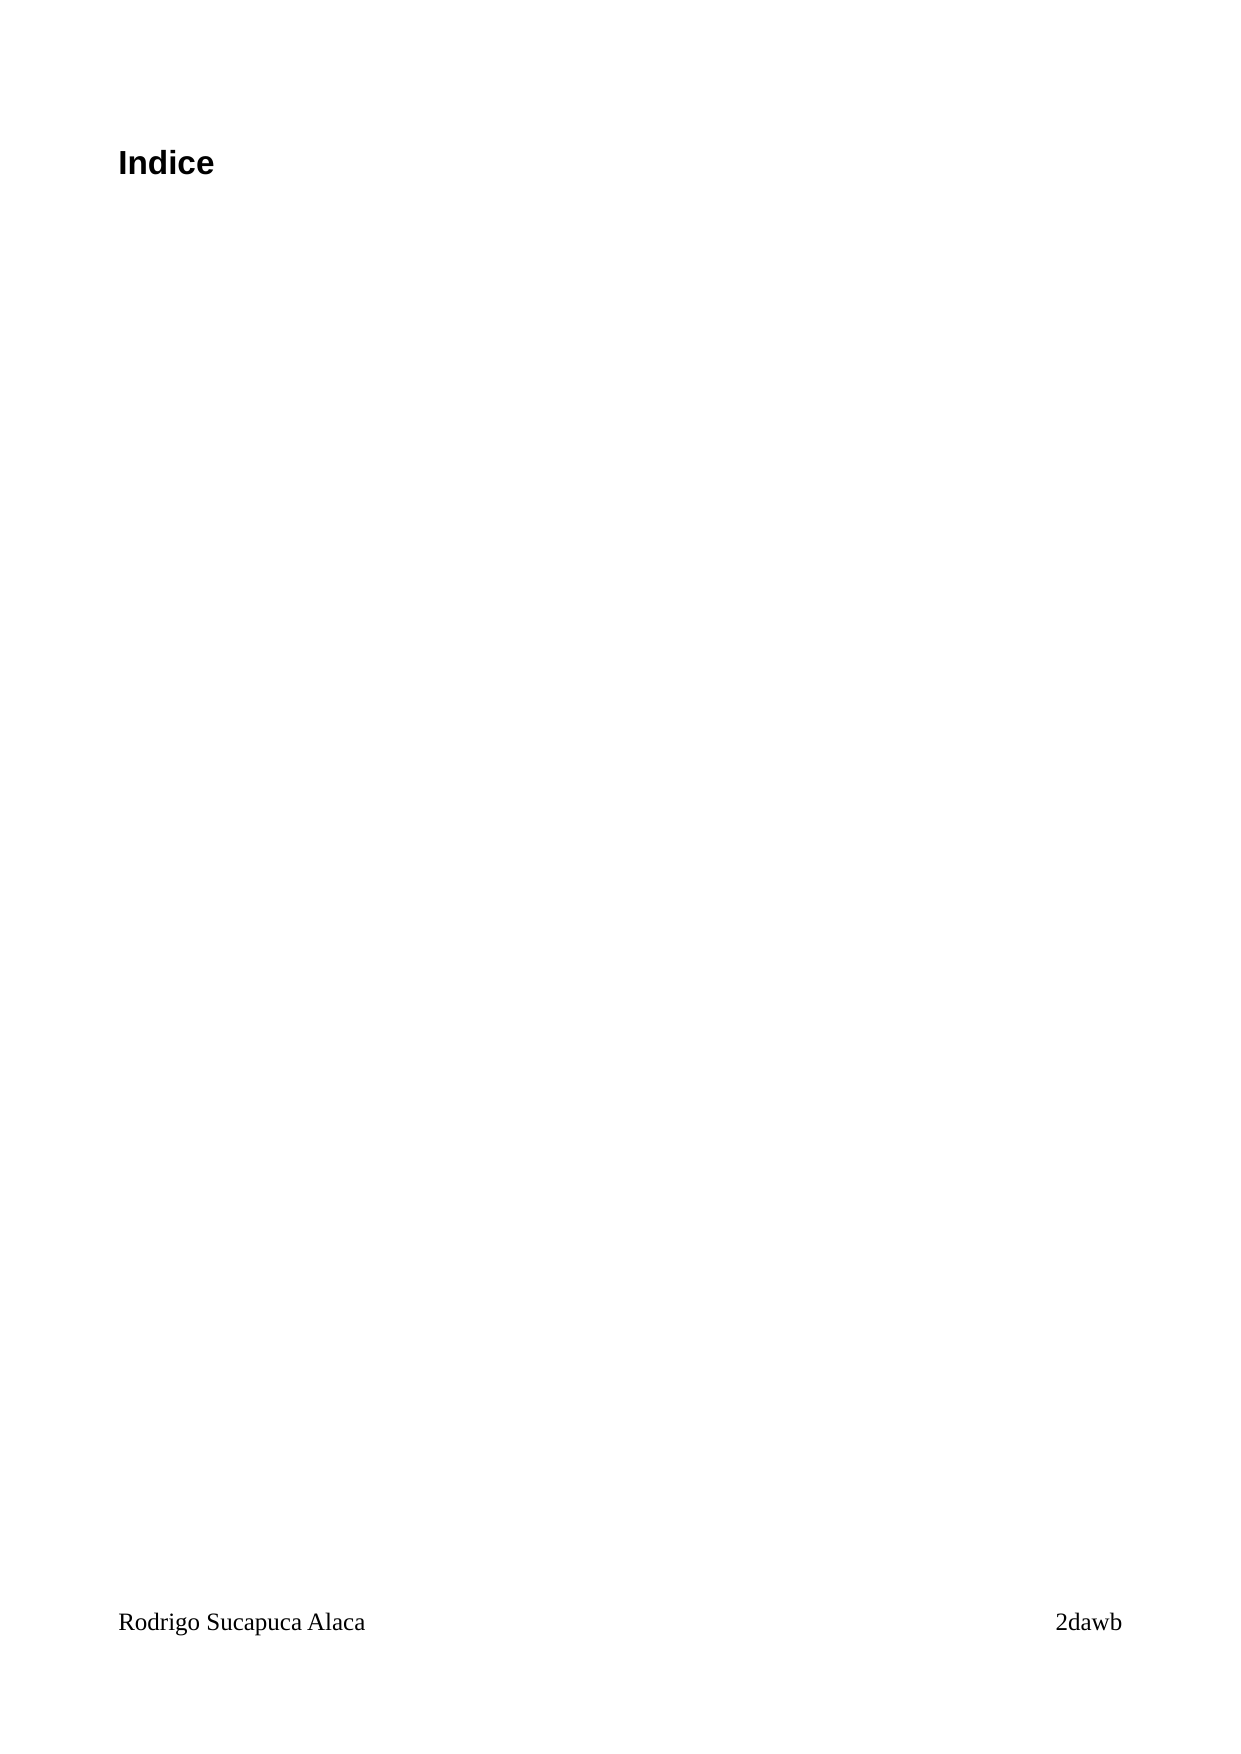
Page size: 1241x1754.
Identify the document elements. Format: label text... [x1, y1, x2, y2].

subtitle Indice [118, 143, 1122, 182]
